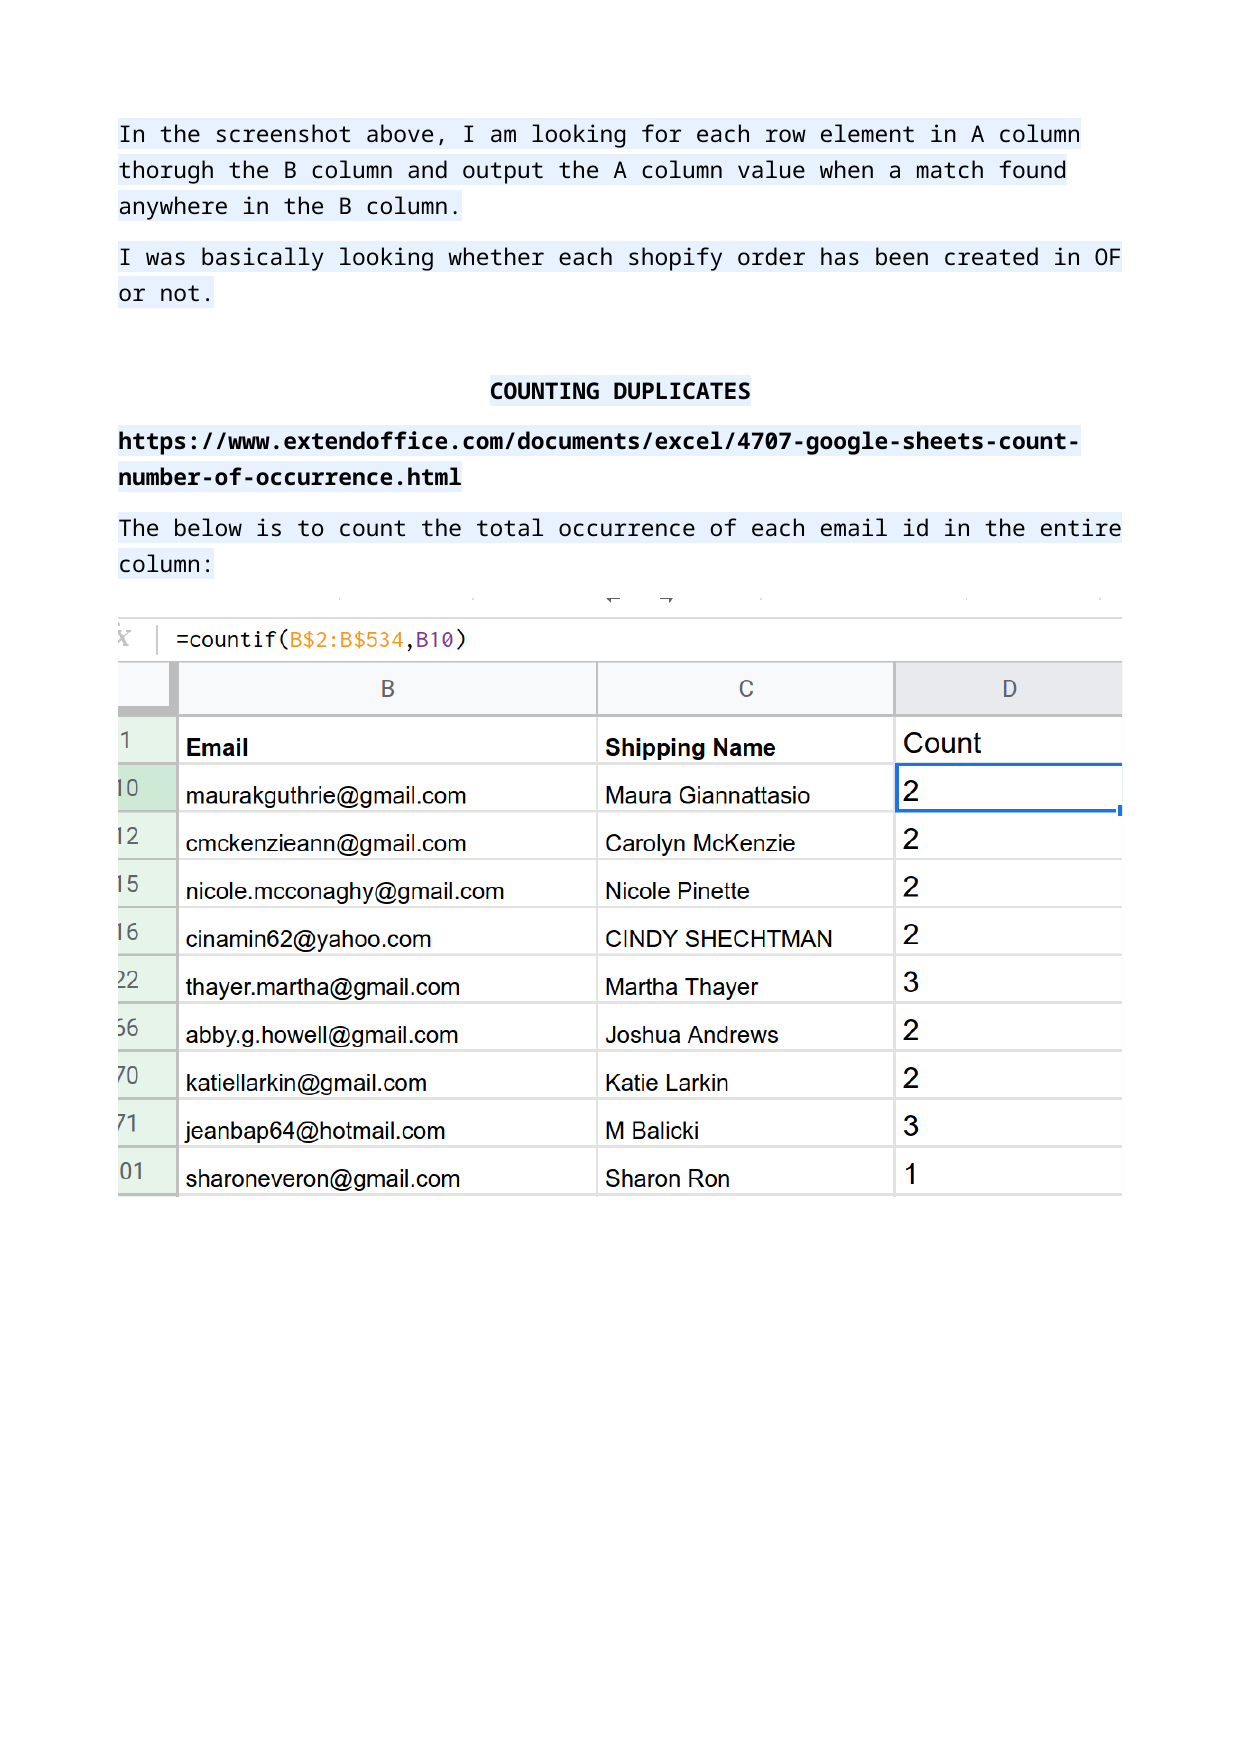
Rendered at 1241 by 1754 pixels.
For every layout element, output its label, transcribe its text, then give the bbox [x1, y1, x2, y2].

text COUNTING DUPLICATES [118, 374, 1122, 406]
text I was basically looking whether each shopify order has been created in OF or not. [118, 241, 1122, 308]
picture [118, 598, 1123, 1197]
text In the screenshot above, I am looking for each row element in A column thorugh the B column and output the A column value when a match found anywhere in the B column. [118, 118, 1122, 221]
text https://www.extendoffice.com/documents/excel/4707-google-sheets-count-number-of-occurrence.html [118, 425, 1122, 492]
text The below is to count the total occurrence of each email id in the entire column: [118, 512, 1122, 579]
